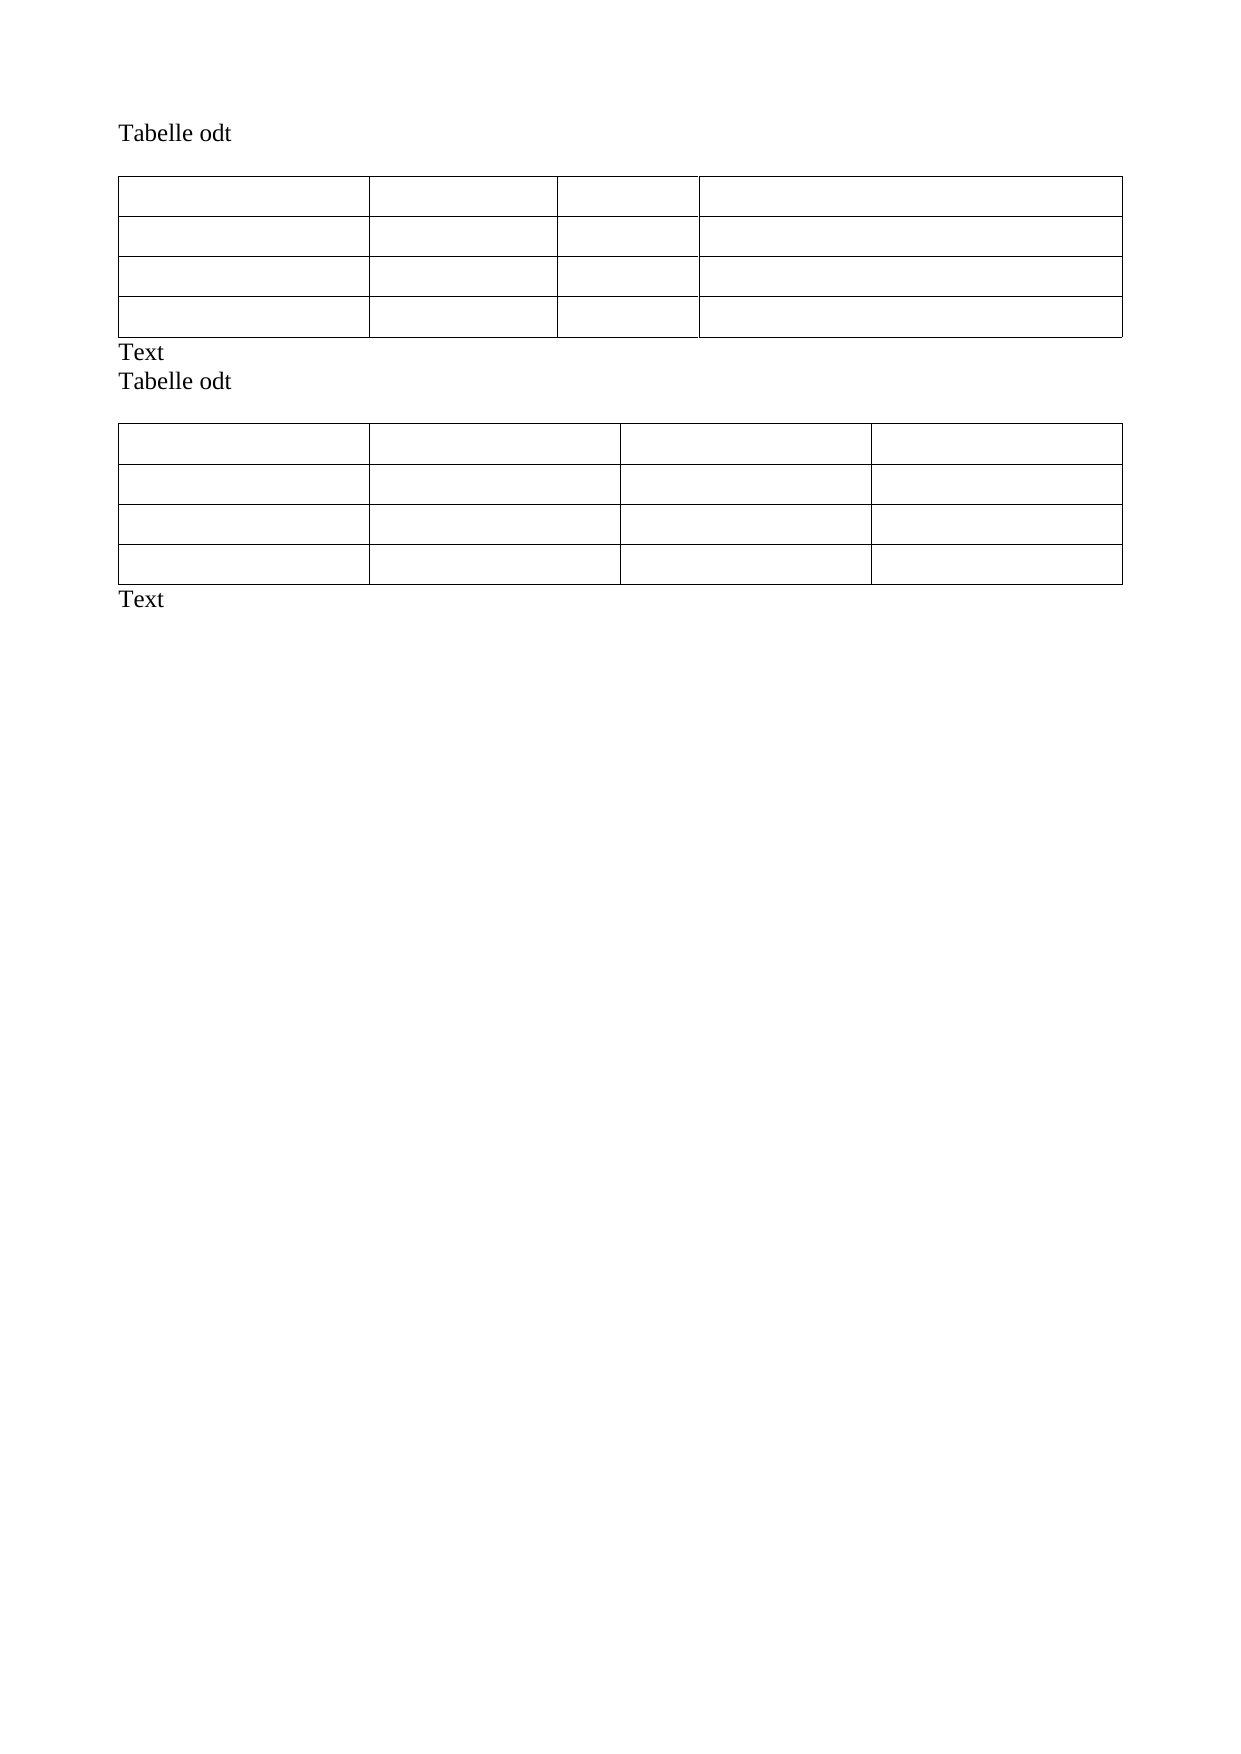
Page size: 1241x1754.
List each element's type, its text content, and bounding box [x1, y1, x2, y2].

table_cell [621, 465, 871, 504]
table_cell [700, 297, 1122, 337]
table_cell [119, 257, 369, 296]
table_cell [370, 217, 557, 256]
table_cell [370, 257, 557, 296]
table_header [872, 424, 1122, 464]
table_cell [872, 505, 1122, 544]
table_cell [872, 545, 1122, 584]
text Tabelle odt [118, 118, 1122, 147]
table_header [700, 177, 1122, 216]
table_cell [558, 257, 698, 296]
table_cell [700, 257, 1122, 296]
table_cell [370, 297, 557, 337]
table_header [119, 424, 369, 464]
table_cell [119, 297, 369, 337]
table_cell [119, 217, 369, 256]
table_header [370, 177, 557, 216]
table_cell [872, 465, 1122, 504]
text Tabelle odt [118, 366, 1122, 394]
table_header [621, 424, 871, 464]
text Text [118, 585, 1122, 613]
table_header [558, 177, 698, 216]
text Text [118, 338, 1122, 366]
table_header [370, 424, 620, 464]
table_cell [700, 217, 1122, 256]
table_cell [370, 505, 620, 544]
table_cell [119, 465, 369, 504]
table_cell [119, 545, 369, 584]
table_cell [558, 217, 698, 256]
table_cell [558, 297, 698, 337]
table_cell [119, 505, 369, 544]
table_cell [370, 545, 620, 584]
table_header [119, 177, 369, 216]
table_cell [370, 465, 620, 504]
table_cell [621, 505, 871, 544]
table_cell [621, 545, 871, 584]
